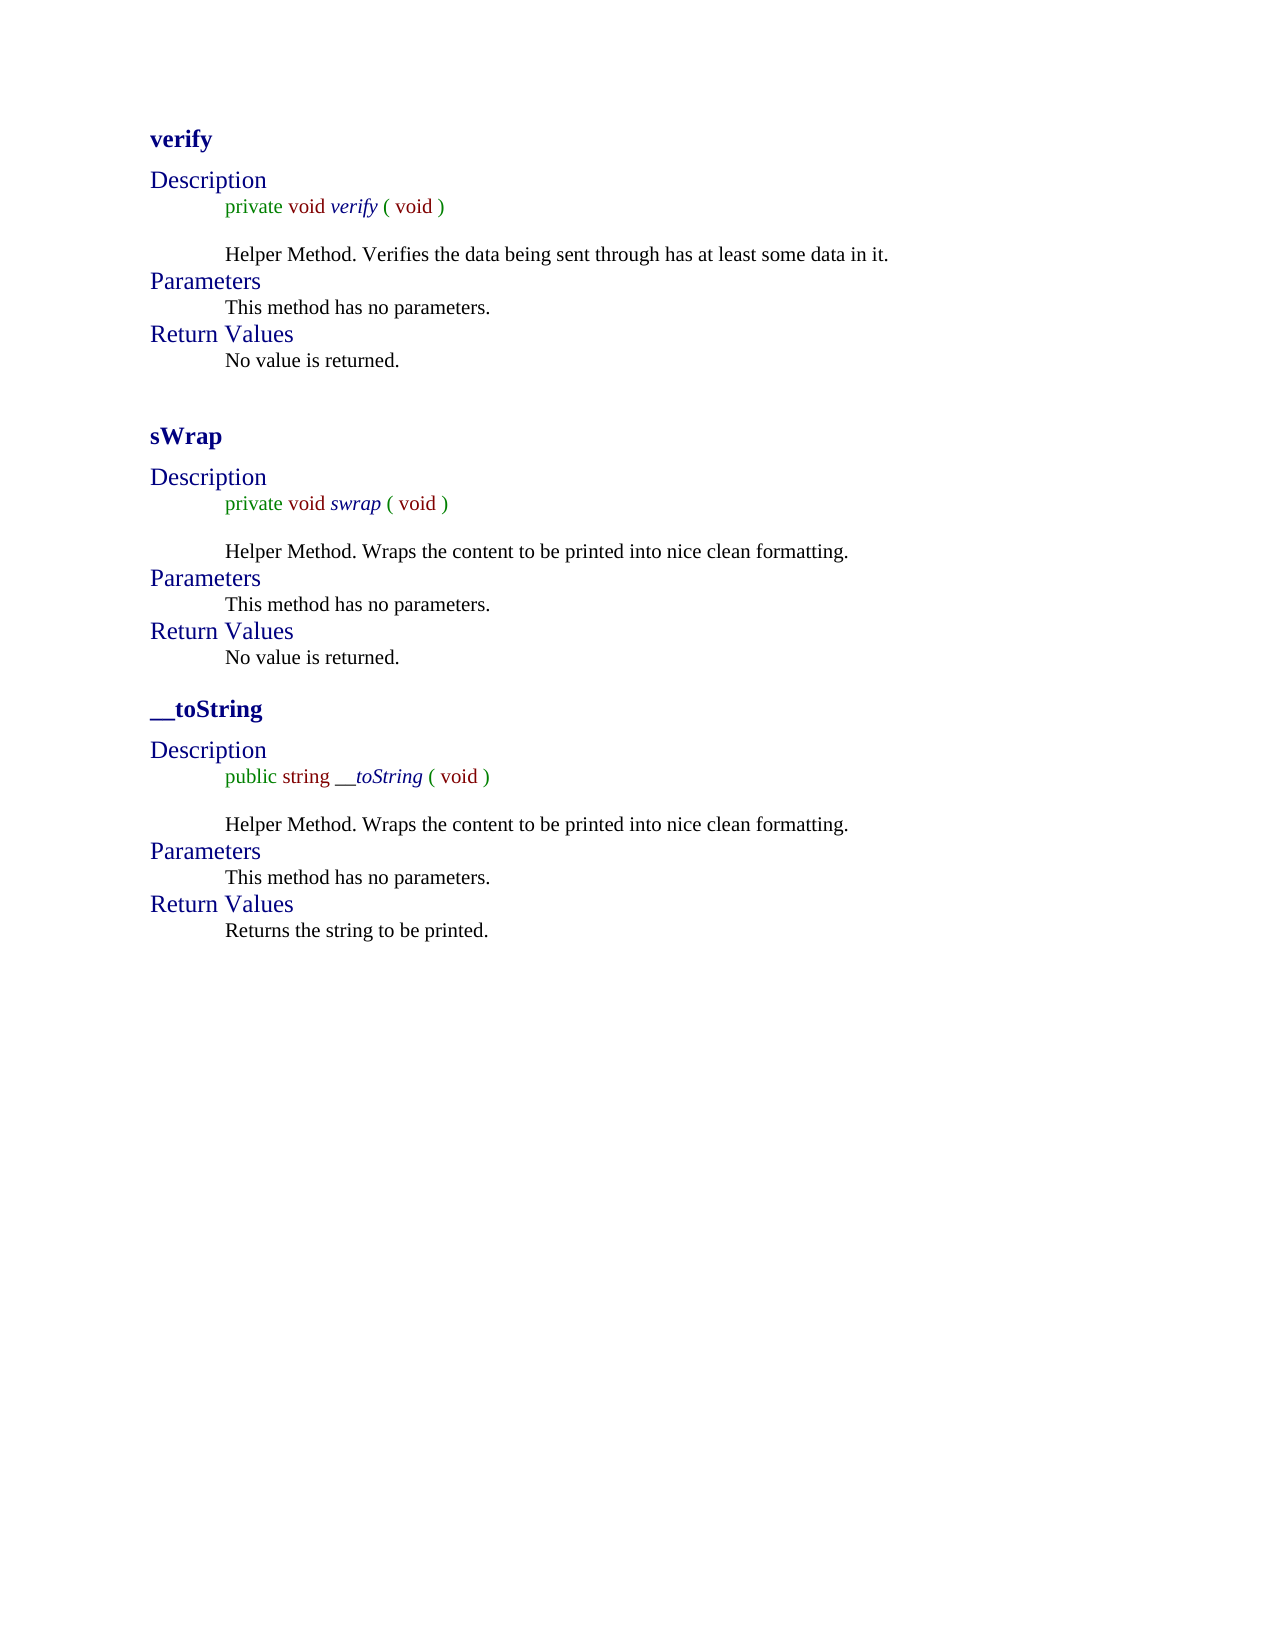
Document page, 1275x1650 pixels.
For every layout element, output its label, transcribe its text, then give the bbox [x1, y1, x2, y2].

text This method has no parameters. [225, 592, 1125, 616]
text Return Values [150, 616, 1125, 645]
text Return Values [150, 889, 1125, 917]
text Description [150, 462, 1125, 491]
text Return Values [150, 319, 1125, 348]
text Helper Method. Wraps the content to be printed into nice clean formatting. [225, 812, 1125, 836]
text Helper Method. Verifies the data being sent through has at least some data in it. [225, 242, 1125, 266]
text private void verify ( void ) [225, 194, 1125, 218]
text Helper Method. Wraps the content to be printed into nice clean formatting. [225, 539, 1125, 563]
text Parameters [150, 836, 1125, 865]
text sWrap [150, 421, 1125, 450]
text Description [150, 165, 1125, 194]
text No value is returned. [225, 645, 1125, 669]
text Returns the string to be printed. [225, 917, 1125, 942]
text Parameters [150, 266, 1125, 295]
text public string __toString ( void ) [225, 764, 1125, 788]
text private void swrap ( void ) [225, 491, 1125, 515]
text verify [150, 124, 1125, 153]
text This method has no parameters. [225, 865, 1125, 889]
text Description [150, 735, 1125, 764]
text Parameters [150, 563, 1125, 592]
text __toString [150, 694, 1125, 722]
text No value is returned. [225, 348, 1125, 372]
text This method has no parameters. [225, 295, 1125, 319]
